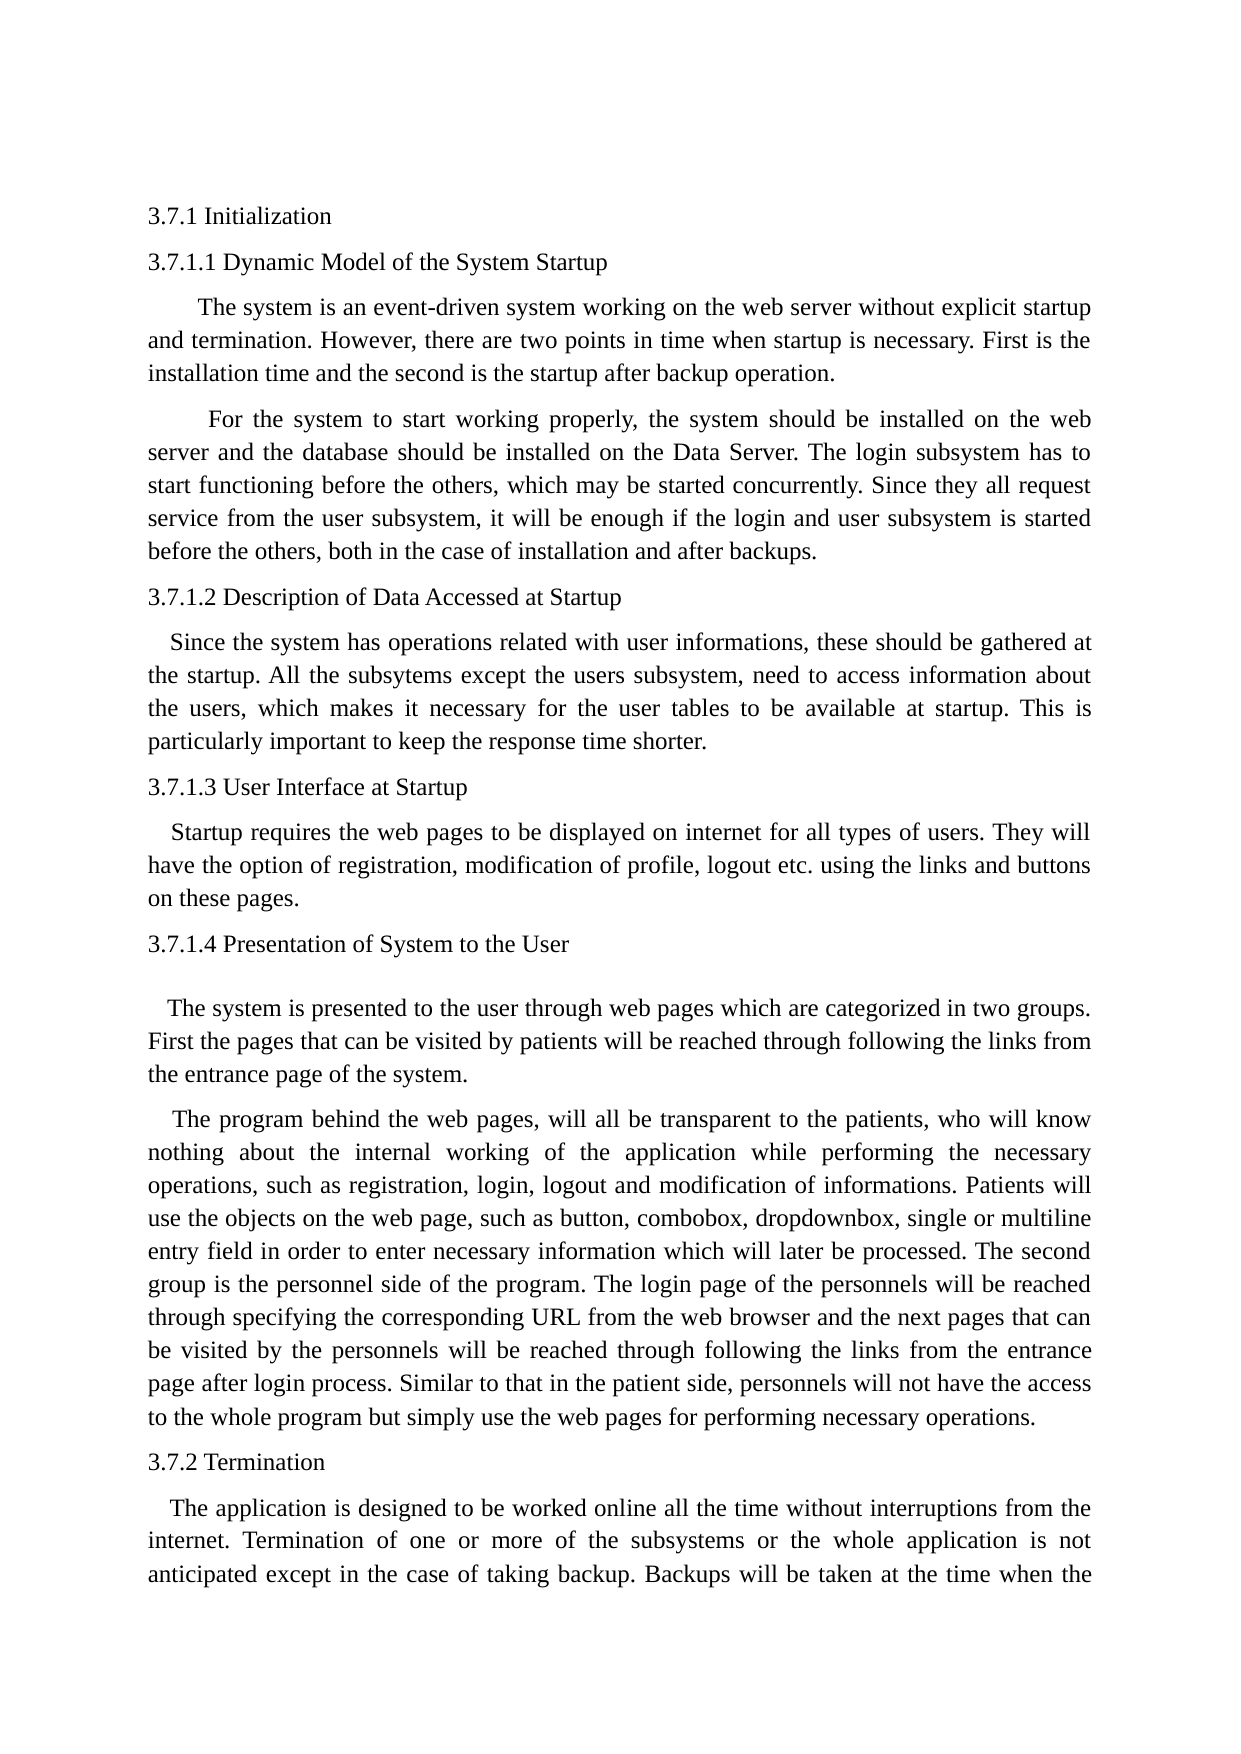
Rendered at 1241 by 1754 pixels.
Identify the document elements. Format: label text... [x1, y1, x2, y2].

text 3.7.1.3 User Interface at Startup [148, 772, 1093, 801]
text The program behind the web pages, will all be transparent to the patients, who will know nothing about the internal working of the application while performing the necessary operations, such as registration, login, logout and modification of informations. Patients will use the objects on the web page, such as button, combobox, dropdownbox, single or multiline entry field in order to enter necessary information which will later be processed. The second group is the personnel side of the program. The login page of the personnels will be reached through specifying the corresponding URL from the web browser and the next pages that can be visited by the personnels will be reached through following the links from the entrance page after login process. Similar to that in the patient side, personnels will not have the access to the whole program but simply use the web pages for performing necessary operations. [148, 1104, 1093, 1430]
text 3.7.2 Termination [148, 1447, 1093, 1476]
text For the system to start working properly, the system should be installed on the web server and the database should be installed on the Data Server. The login subsystem has to start functioning before the others, which may be started concurrently. Since they all request service from the user subsystem, it will be enough if the login and user subsystem is started before the others, both in the case of installation and after backups. [148, 404, 1093, 565]
text The application is designed to be worked online all the time without interruptions from the internet. Termination of one or more of the subsystems or the whole application is not anticipated except in the case of taking backup. Backups will be taken at the time when the [148, 1493, 1093, 1587]
text 3.7.1.4 Presentation of System to the User [148, 929, 1093, 958]
text 3.7.1.2 Description of Data Accessed at Startup [148, 582, 1093, 610]
text The system is presented to the user through web pages which are categorized in two groups. First the pages that can be visited by patients will be reached through following the links from the entrance page of the system. [148, 993, 1093, 1088]
text The system is an event-driven system working on the web server without explicit startup and termination. However, there are two points in time when startup is necessary. First is the installation time and the second is the startup after backup operation. [148, 292, 1093, 387]
text Startup requires the web pages to be displayed on internet for all types of users. They will have the option of registration, modification of profile, logout etc. using the links and buttons on these pages. [148, 817, 1093, 912]
text Since the system has operations related with user informations, these should be gathered at the startup. All the subsytems except the users subsystem, need to access information about the users, which makes it necessary for the user tables to be available at startup. This is particularly important to keep the response time shorter. [148, 627, 1093, 755]
text 3.7.1.1 Dynamic Model of the System Startup [148, 247, 1093, 276]
list 3.7.1 Initialization [148, 201, 1093, 230]
